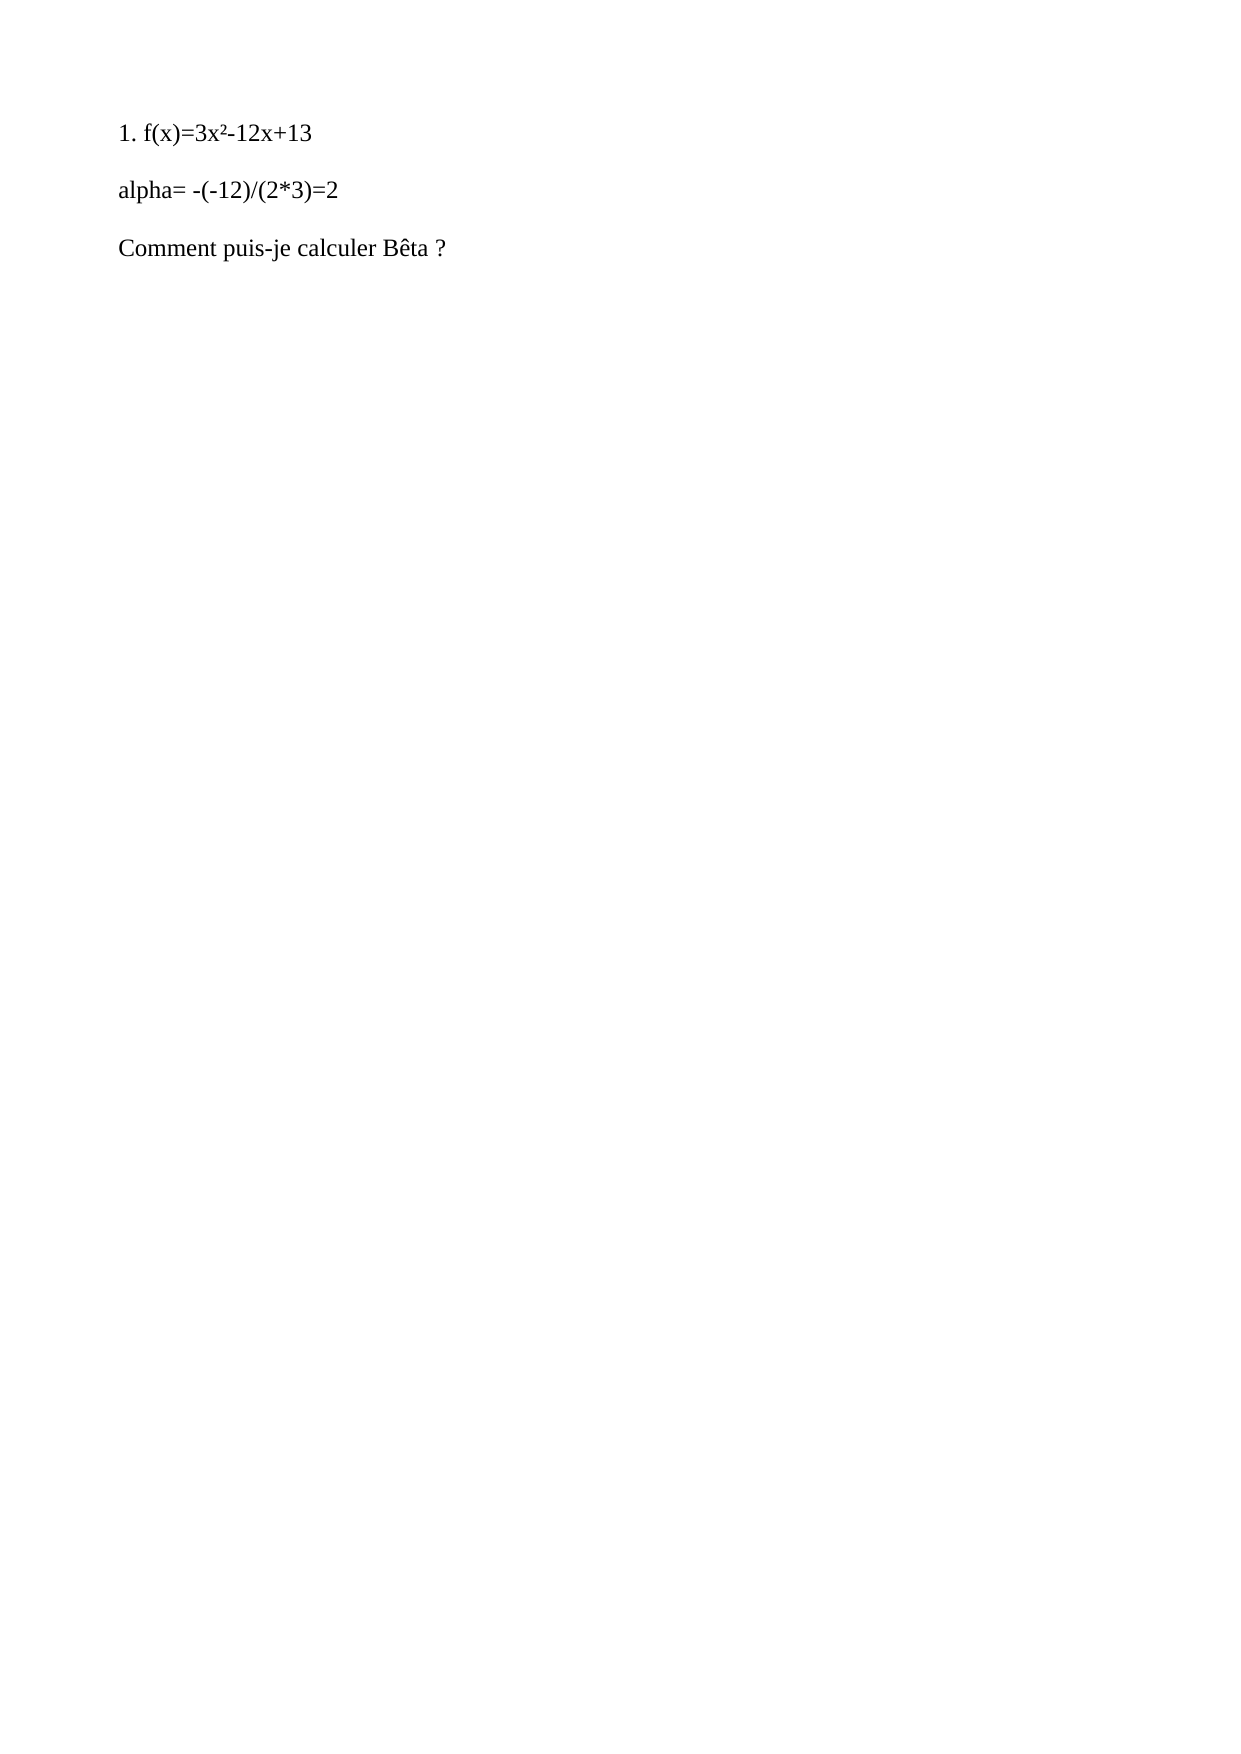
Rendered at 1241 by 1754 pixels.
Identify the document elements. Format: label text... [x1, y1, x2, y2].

text Comment puis-je calculer Bêta ? [118, 233, 1122, 262]
text 1. f(x)=3x²-12x+13 [118, 118, 1122, 147]
text alpha= -(-12)/(2*3)=2 [118, 176, 1122, 204]
